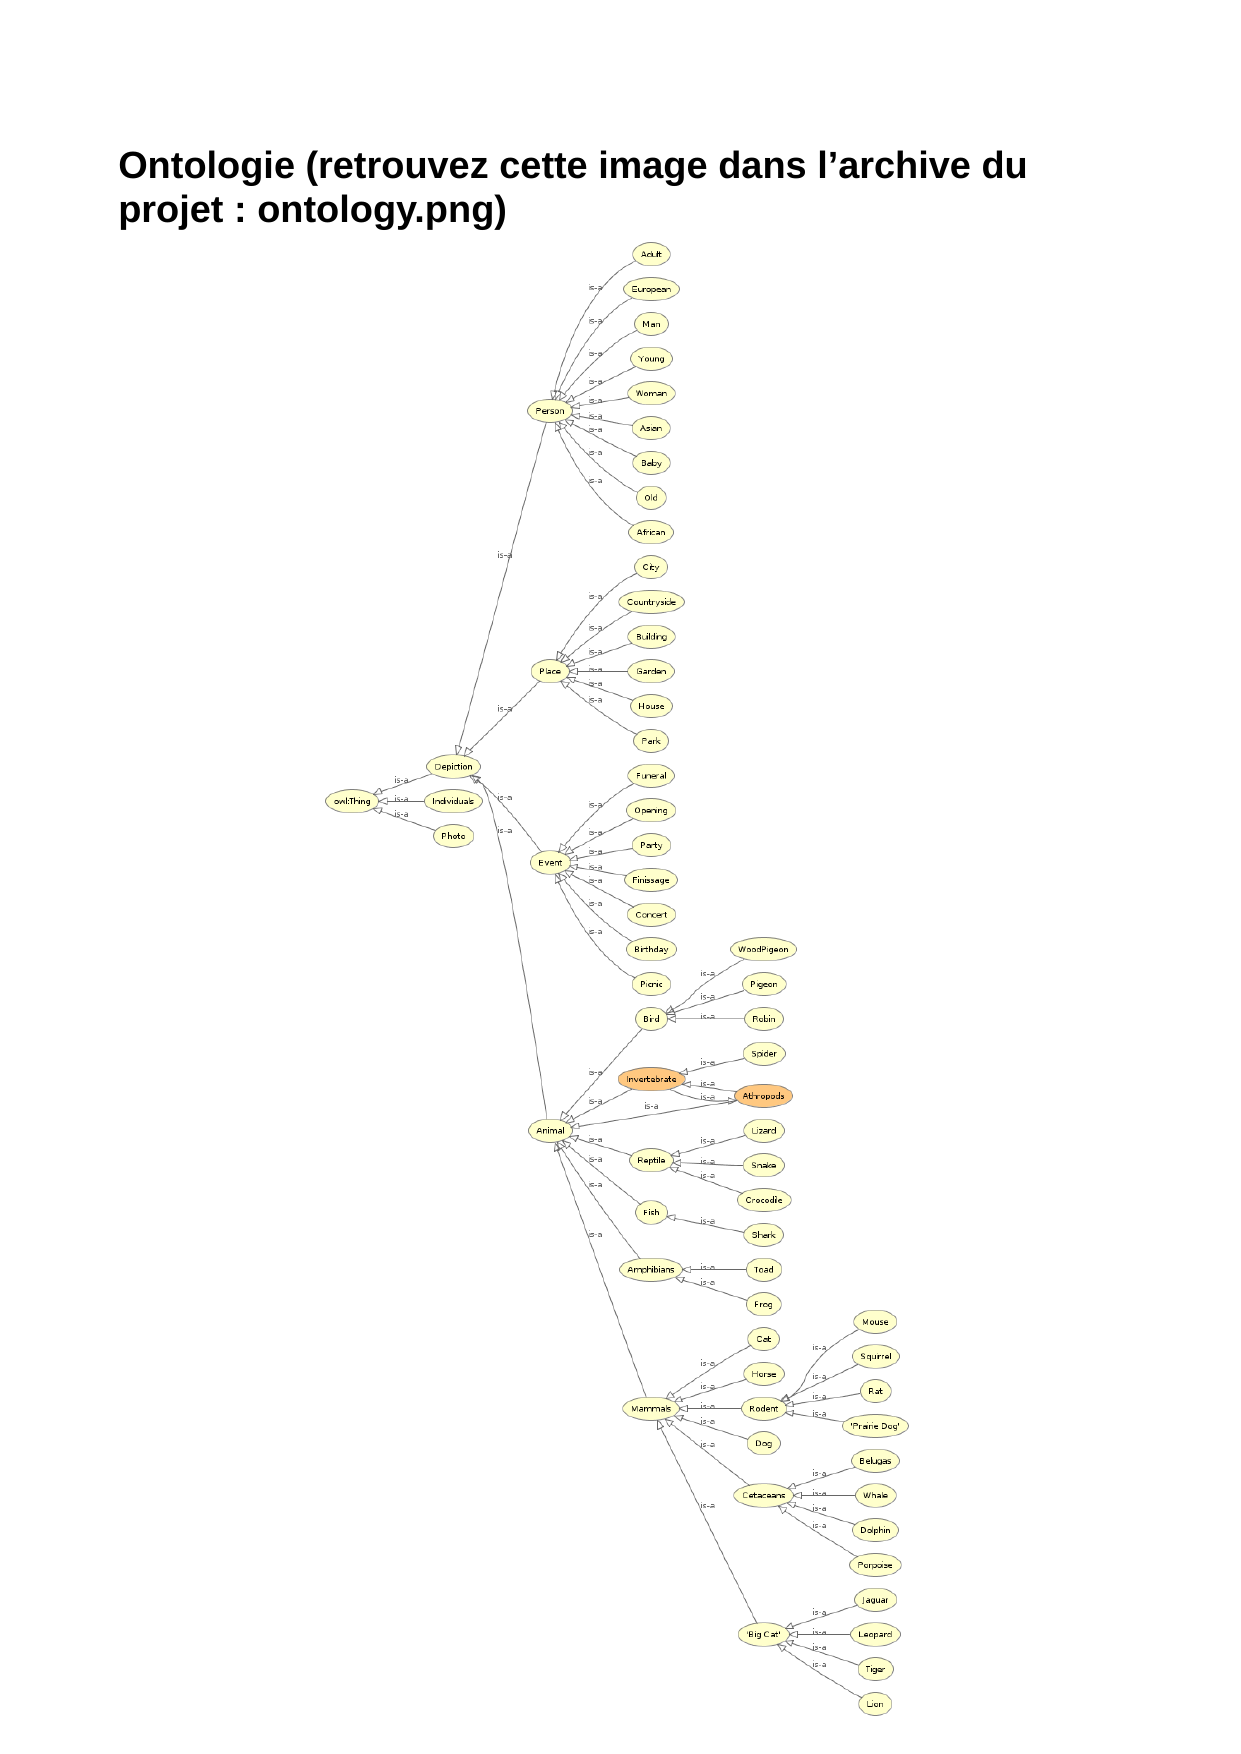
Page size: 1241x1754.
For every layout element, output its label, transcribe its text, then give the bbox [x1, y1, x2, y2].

subtitle Ontologie (retrouvez cette image dans l’archive du projet : ontology.png) [118, 143, 1122, 230]
picture [325, 242, 916, 1723]
